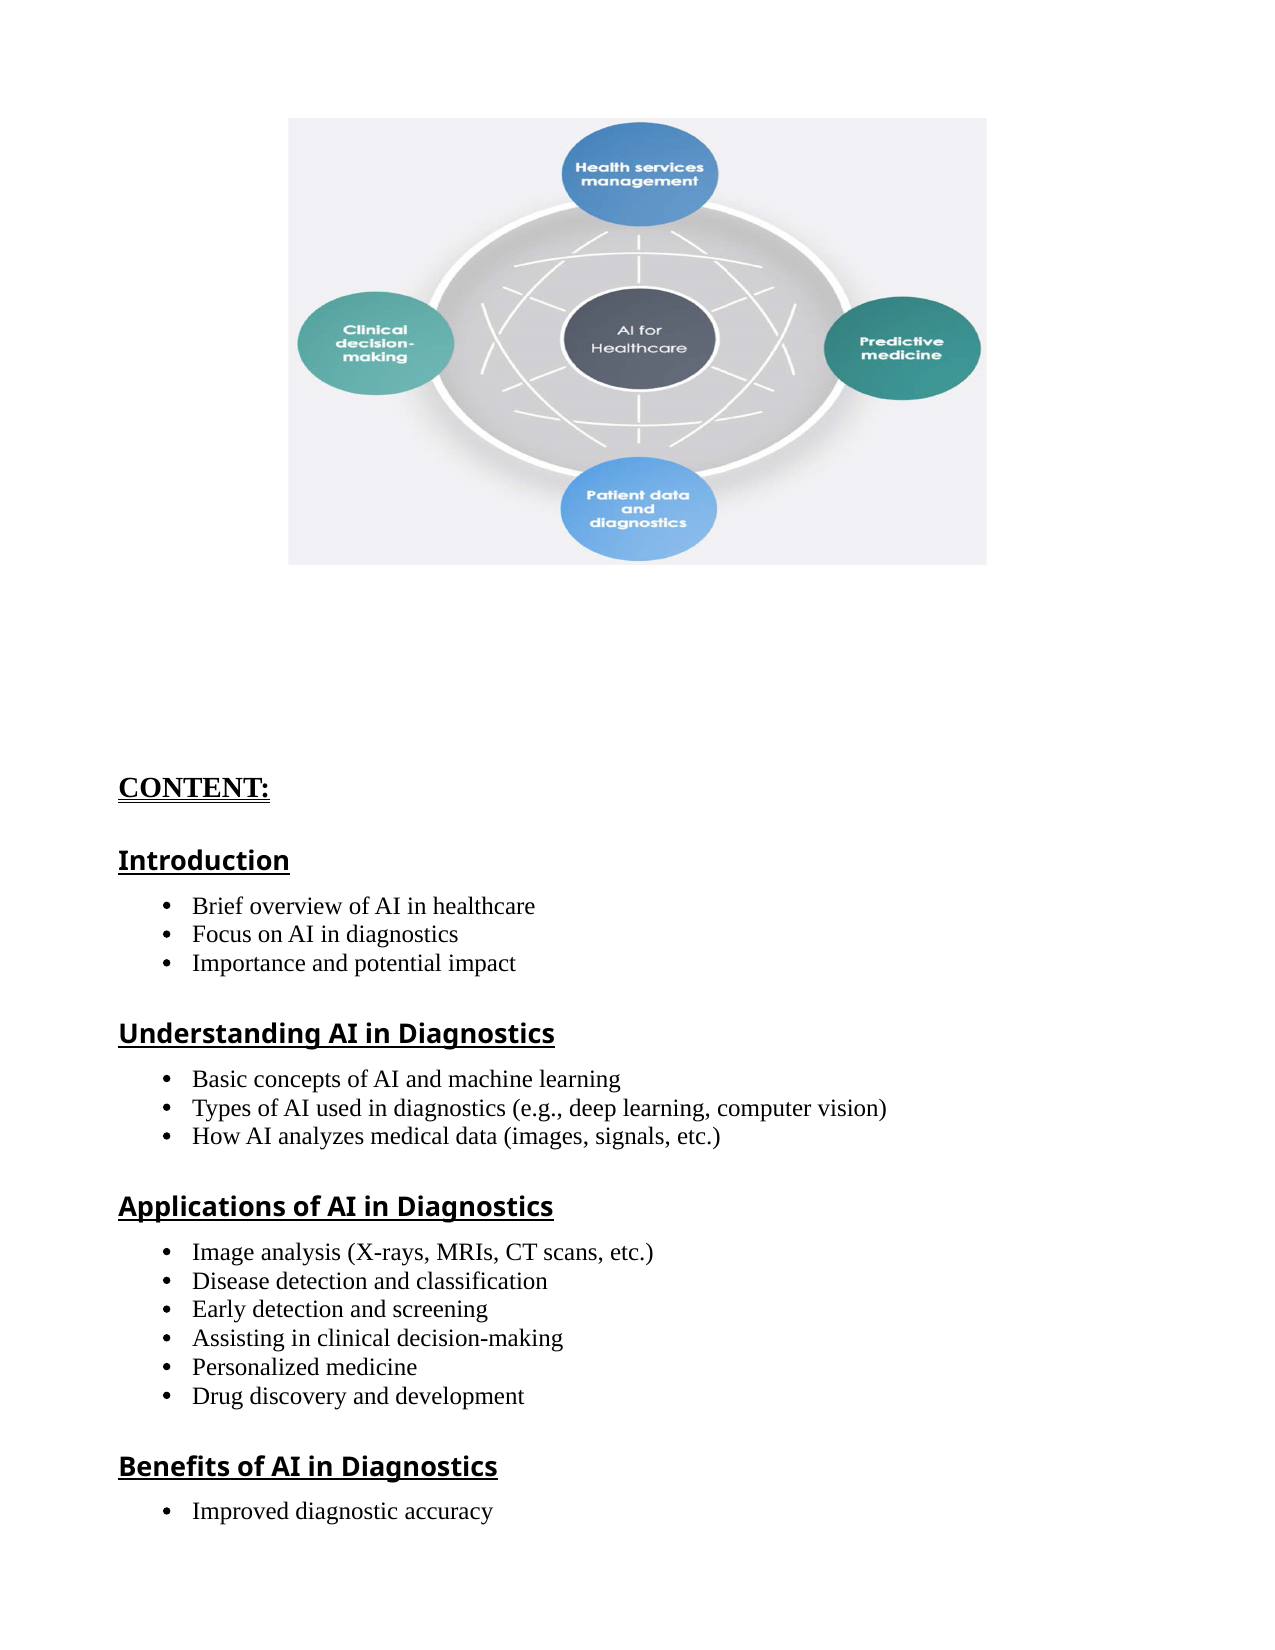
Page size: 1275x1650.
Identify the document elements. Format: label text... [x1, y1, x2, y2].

list Types of AI used in diagnostics (e.g., deep learning, computer vision) [162, 1093, 1157, 1121]
list Brief overview of AI in healthcare [162, 891, 1157, 919]
list Personalized medicine [162, 1352, 1157, 1381]
list Drug discovery and development [162, 1381, 1157, 1409]
list How AI analyzes medical data (images, signals, etc.) [162, 1121, 1157, 1150]
subtitle Benefits of AI in Diagnostics [118, 1447, 1157, 1484]
list Improved diagnostic accuracy [162, 1496, 1157, 1525]
list Importance and potential impact [162, 948, 1157, 977]
subtitle Applications of AI in Diagnostics [118, 1188, 1157, 1224]
list Basic concepts of AI and machine learning [162, 1064, 1157, 1093]
subtitle Understanding AI in Diagnostics [118, 1014, 1157, 1051]
list Early detection and screening [162, 1294, 1157, 1323]
list Image analysis (X-rays, MRIs, CT scans, etc.) [162, 1237, 1157, 1266]
text CONTENT: [118, 770, 1157, 804]
list Focus on AI in diagnostics [162, 919, 1157, 948]
picture [288, 118, 987, 565]
list Assisting in clinical decision-making [162, 1323, 1157, 1352]
list Disease detection and classification [162, 1266, 1157, 1294]
subtitle Introduction [118, 841, 1157, 878]
